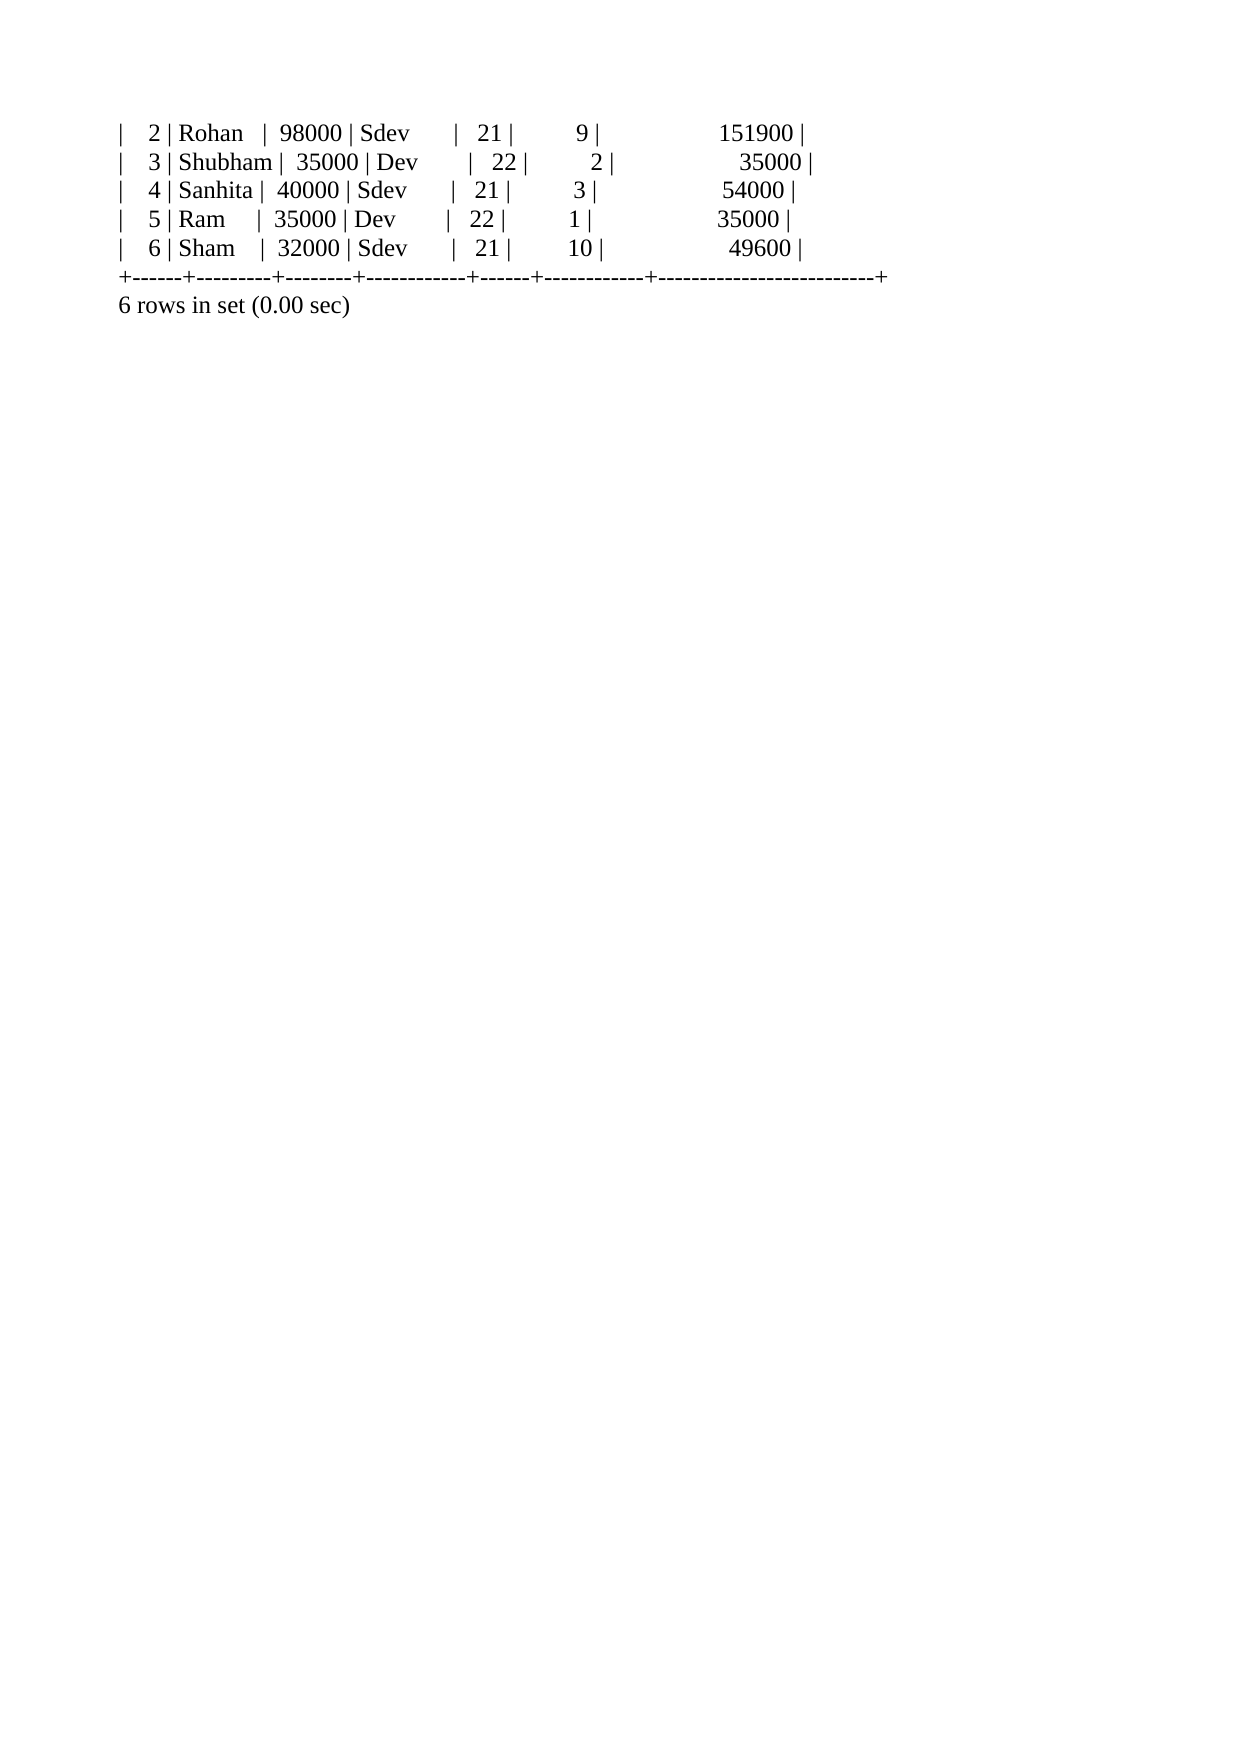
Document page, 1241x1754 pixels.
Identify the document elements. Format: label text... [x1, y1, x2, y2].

text | 4 | Sanhita | 40000 | Sdev | 21 | 3 | 54000 | [118, 176, 1122, 204]
text | 2 | Rohan | 98000 | Sdev | 21 | 9 | 151900 | [118, 118, 1122, 147]
text +------+---------+--------+------------+------+------------+--------------------------+ [118, 262, 1122, 291]
text | 3 | Shubham | 35000 | Dev | 22 | 2 | 35000 | [118, 147, 1122, 176]
text | 6 | Sham | 32000 | Sdev | 21 | 10 | 49600 | [118, 233, 1122, 262]
text 6 rows in set (0.00 sec) [118, 291, 1122, 319]
text | 5 | Ram | 35000 | Dev | 22 | 1 | 35000 | [118, 204, 1122, 233]
